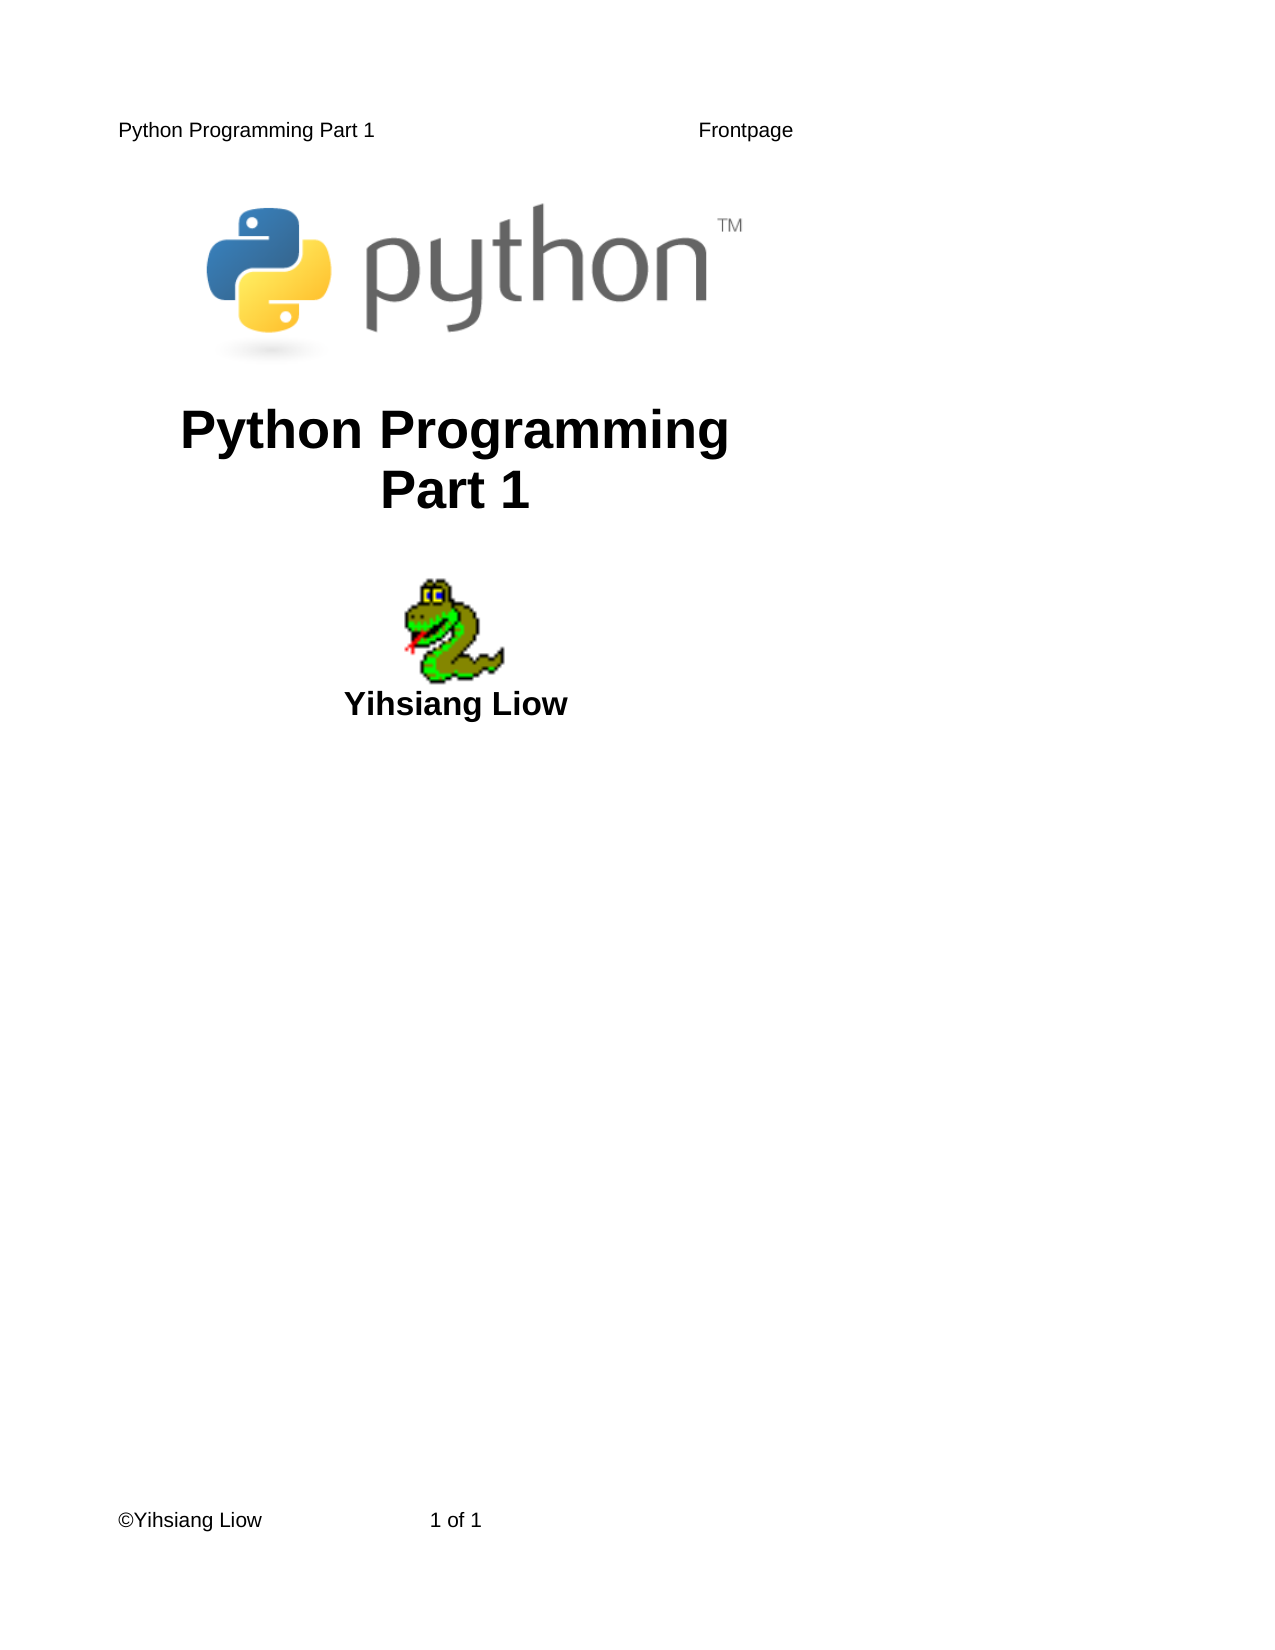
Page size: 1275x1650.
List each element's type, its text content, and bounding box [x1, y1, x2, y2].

text Python Programming [118, 399, 793, 459]
text Part 1 [118, 459, 793, 520]
picture [118, 171, 794, 399]
text Yihsiang Liow [118, 557, 793, 722]
